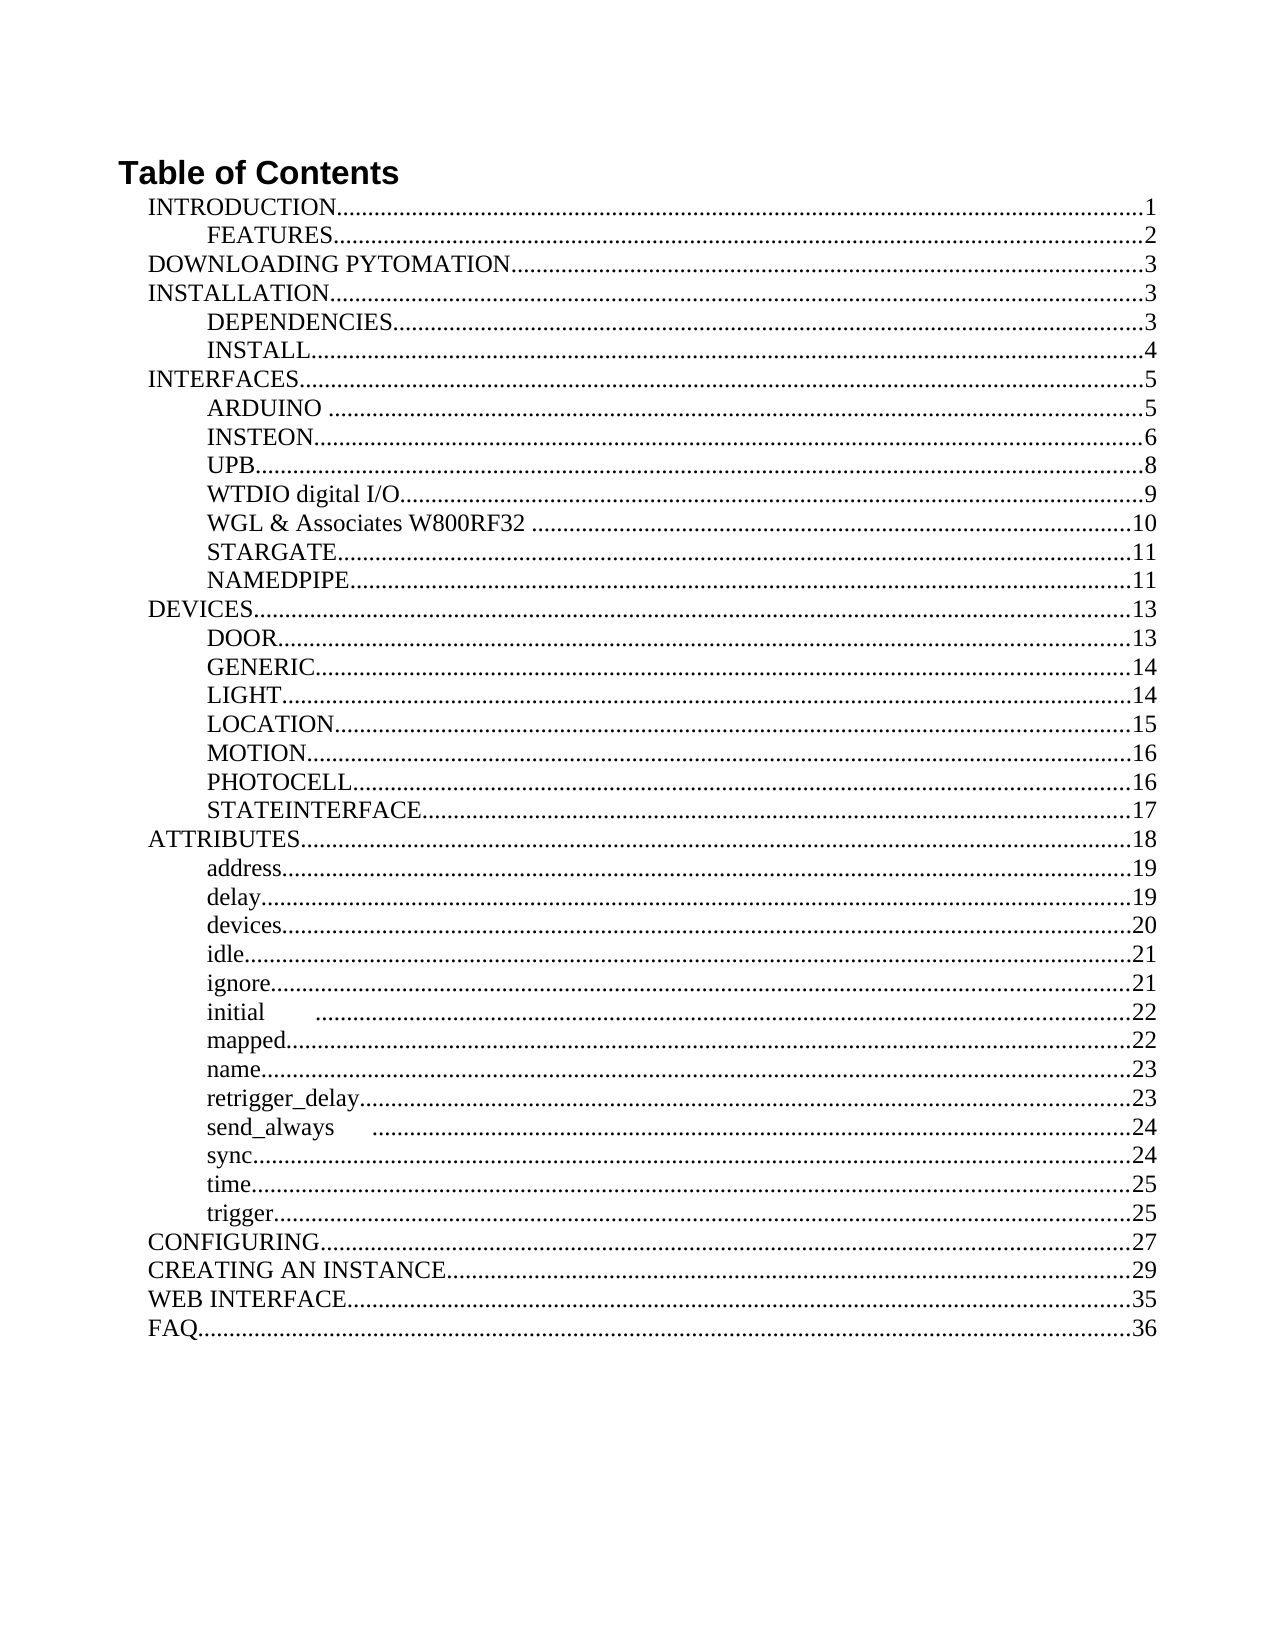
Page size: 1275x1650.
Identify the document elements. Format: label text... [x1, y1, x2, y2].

text MOTION 16 [207, 738, 1157, 767]
text delay 19 [207, 882, 1157, 911]
subtitle Table of Contents [118, 153, 1157, 192]
text name 23 [207, 1054, 1157, 1083]
text DEPENDENCIES 3 [207, 307, 1157, 336]
text NAMEDPIPE 11 [207, 566, 1157, 594]
text mapped 22 [207, 1026, 1157, 1054]
text LOCATION 15 [207, 709, 1157, 738]
text idle 21 [207, 939, 1157, 968]
text STATEINTERFACE 17 [207, 796, 1157, 824]
text INSTEON 6 [207, 422, 1157, 451]
text STARGATE 11 [207, 537, 1157, 566]
text initial 22 [207, 997, 1157, 1026]
text GENERIC 14 [207, 652, 1157, 681]
text devices 20 [207, 911, 1157, 939]
text WGL & Associates W800RF32 10 [207, 508, 1157, 537]
text LIGHT 14 [207, 681, 1157, 709]
text PHOTOCELL 16 [207, 767, 1157, 796]
text INSTALL 4 [207, 336, 1157, 364]
text ignore 21 [207, 968, 1157, 997]
text CONFIGURING 27 [148, 1227, 1157, 1256]
text WEB INTERFACE 35 [148, 1284, 1157, 1313]
text INTRODUCTION 1 [148, 192, 1157, 221]
text INSTALLATION 3 [148, 278, 1157, 307]
text DOWNLOADING PYTOMATION 3 [148, 249, 1157, 278]
text time 25 [207, 1169, 1157, 1198]
text CREATING AN INSTANCE 29 [148, 1256, 1157, 1284]
text send_always 24 [207, 1112, 1157, 1141]
text DEVICES 13 [148, 594, 1157, 623]
text WTDIO digital I/O 9 [207, 479, 1157, 508]
text ARDUINO 5 [207, 393, 1157, 422]
text FEATURES 2 [207, 221, 1157, 249]
text ATTRIBUTES 18 [148, 824, 1157, 853]
text address 19 [207, 853, 1157, 882]
text FAQ 36 [148, 1313, 1157, 1342]
text INTERFACES 5 [148, 364, 1157, 393]
text UPB 8 [207, 451, 1157, 479]
text sync 24 [207, 1141, 1157, 1169]
text retrigger_delay 23 [207, 1083, 1157, 1112]
text DOOR 13 [207, 623, 1157, 652]
text trigger 25 [207, 1198, 1157, 1227]
